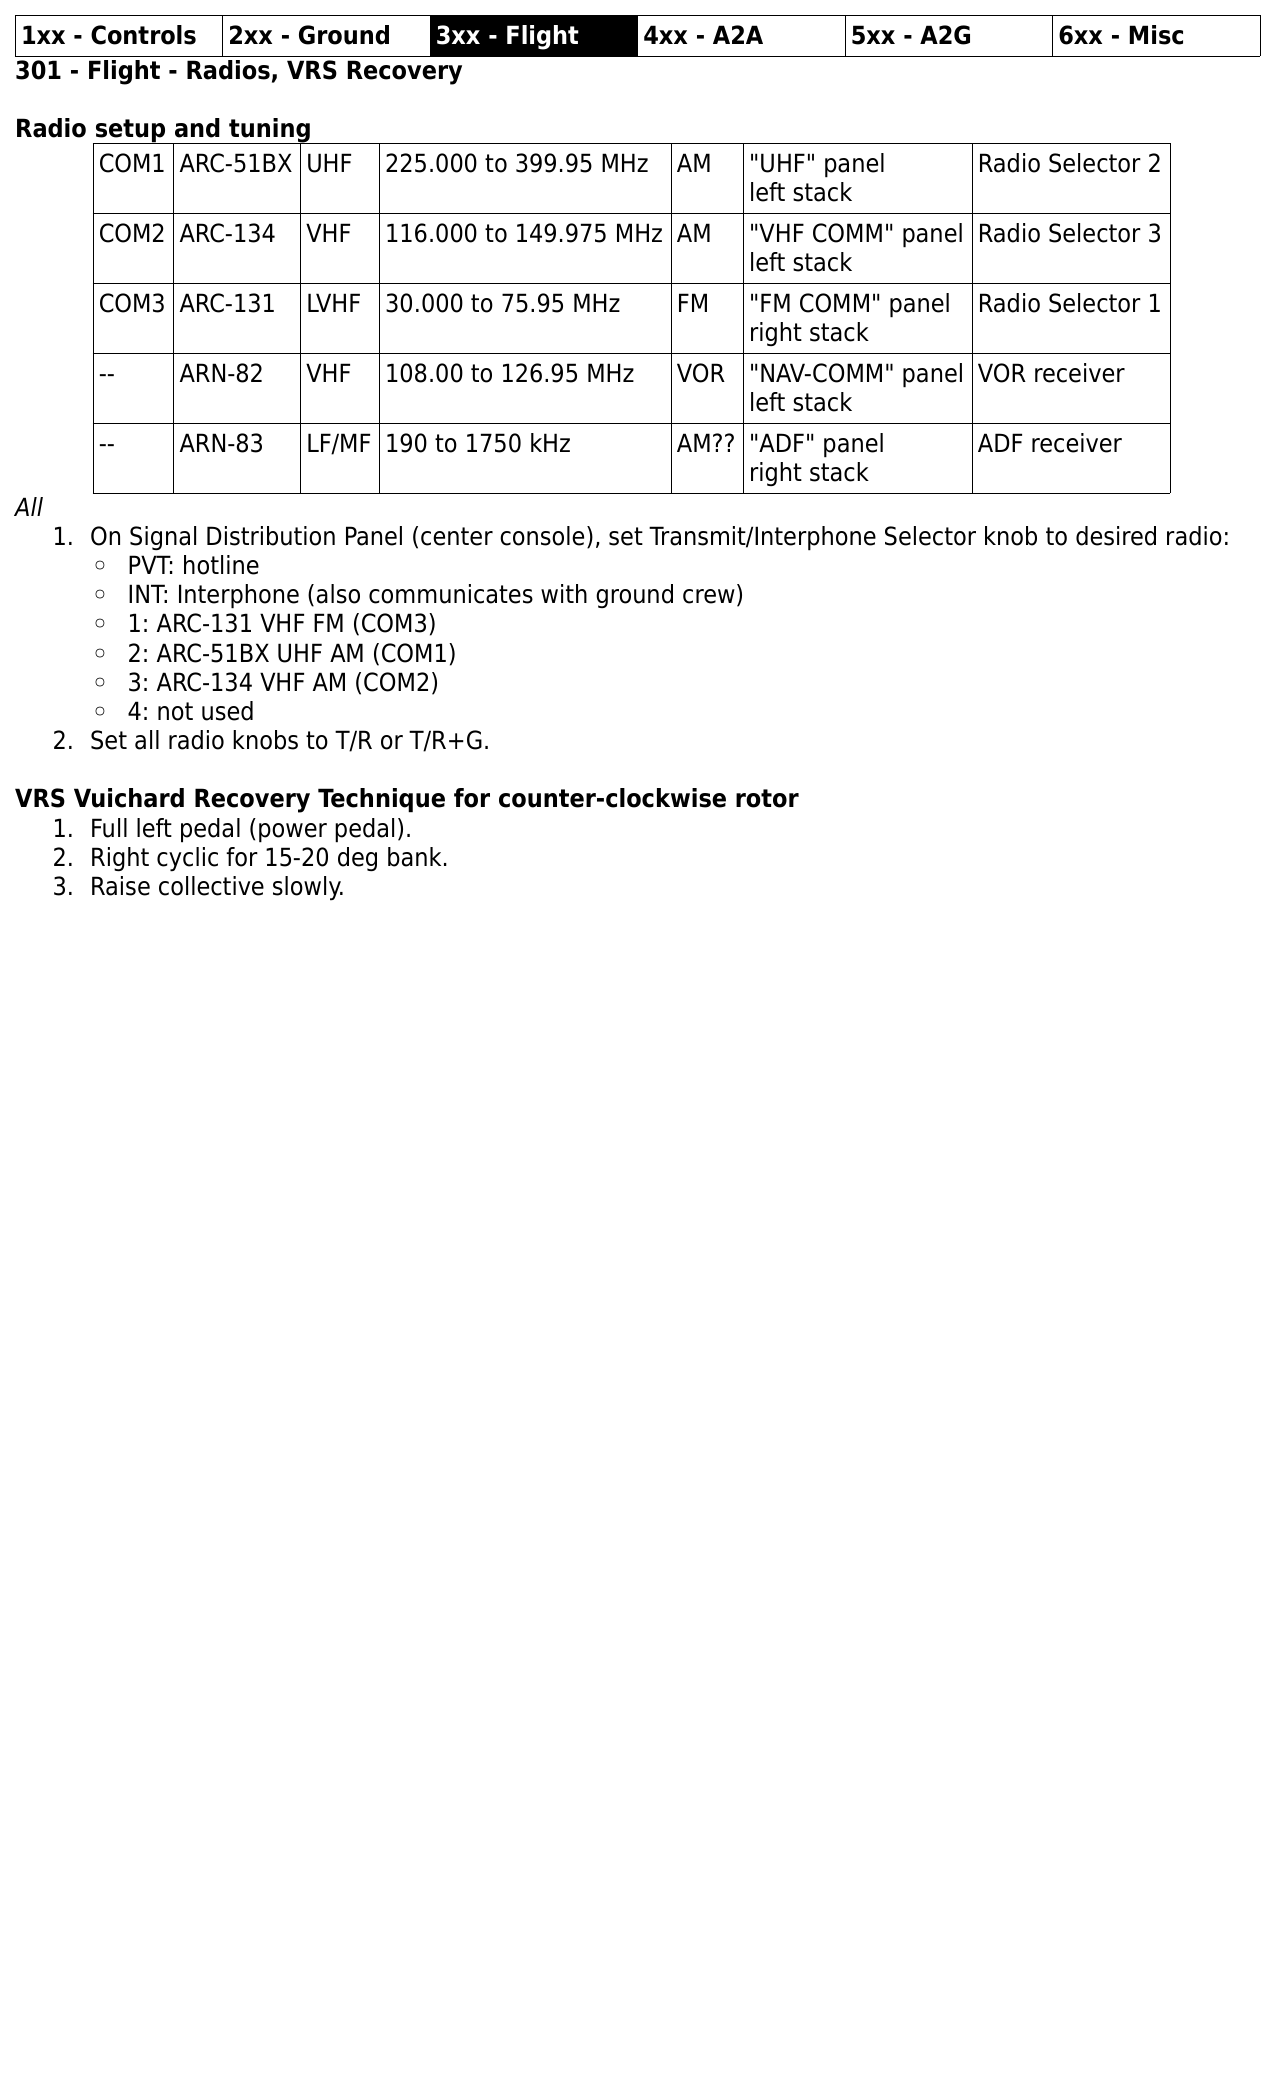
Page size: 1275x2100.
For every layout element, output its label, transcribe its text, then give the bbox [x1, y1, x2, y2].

table_header 3xx - Flight [431, 16, 637, 56]
list 4: not used [90, 697, 1260, 726]
table_cell 116.000 to 149.975 MHz [380, 214, 671, 283]
text 301 - Flight - Radios, VRS Recovery [15, 57, 1260, 85]
table_cell ARC-131 [174, 284, 300, 353]
text VRS Vuichard Recovery Technique for counter-clockwise rotor [15, 784, 1260, 814]
table_header Radio Selector 2 [973, 144, 1170, 213]
table_cell VOR receiver [973, 354, 1170, 423]
list PVT: hotline [90, 551, 1260, 580]
table_cell "NAV-COMM" panel left stack [744, 354, 972, 423]
table_header 2xx - Ground [223, 16, 430, 56]
table_cell LF/MF [301, 424, 379, 493]
table_cell "ADF" panel right stack [744, 424, 972, 493]
table_header 5xx - A2G [846, 16, 1052, 56]
table_cell ADF receiver [973, 424, 1170, 493]
table_cell VOR [672, 354, 743, 423]
table_cell LVHF [301, 284, 379, 353]
list 3: ARC-134 VHF AM (COM2) [90, 668, 1260, 697]
table_header COM1 [94, 144, 173, 213]
text Radio setup and tuning [15, 114, 1260, 143]
table_cell 108.00 to 126.95 MHz [380, 354, 671, 423]
table_cell 190 to 1750 kHz [380, 424, 671, 493]
table_header 225.000 to 399.95 MHz [380, 144, 671, 213]
table_cell ARN-83 [174, 424, 300, 493]
table_cell VHF [301, 214, 379, 283]
table_cell ARN-82 [174, 354, 300, 423]
list 1: ARC-131 VHF FM (COM3) [90, 609, 1260, 639]
table_header ARC-51BX [174, 144, 300, 213]
table_cell COM3 [94, 284, 173, 353]
table_cell "FM COMM" panel right stack [744, 284, 972, 353]
table_cell AM [672, 214, 743, 283]
table_cell FM [672, 284, 743, 353]
table_header "UHF" panel left stack [744, 144, 972, 213]
list Raise collective slowly. [52, 872, 1260, 901]
table_header 1xx - Controls [16, 16, 222, 56]
table_header UHF [301, 144, 379, 213]
table_cell AM?? [672, 424, 743, 493]
table_cell -- [94, 354, 173, 423]
table_header 6xx - Misc [1053, 16, 1260, 56]
list Right cyclic for 15-20 deg bank. [52, 843, 1260, 872]
table_cell COM2 [94, 214, 173, 283]
table_cell -- [94, 424, 173, 493]
list Full left pedal (power pedal). [52, 814, 1260, 843]
list INT: Interphone (also communicates with ground crew) [90, 580, 1260, 609]
text All [15, 493, 1260, 522]
table_cell 30.000 to 75.95 MHz [380, 284, 671, 353]
list On Signal Distribution Panel (center console), set Transmit/Interphone Selector knob to desired radio: [52, 522, 1260, 551]
table_header AM [672, 144, 743, 213]
table_header 4xx - A2A [638, 16, 845, 56]
list 2: ARC-51BX UHF AM (COM1) [90, 639, 1260, 668]
table_cell Radio Selector 3 [973, 214, 1170, 283]
table_cell ARC-134 [174, 214, 300, 283]
table_cell "VHF COMM" panel left stack [744, 214, 972, 283]
table_cell VHF [301, 354, 379, 423]
table_cell Radio Selector 1 [973, 284, 1170, 353]
list Set all radio knobs to T/R or T/R+G. [52, 726, 1260, 755]
